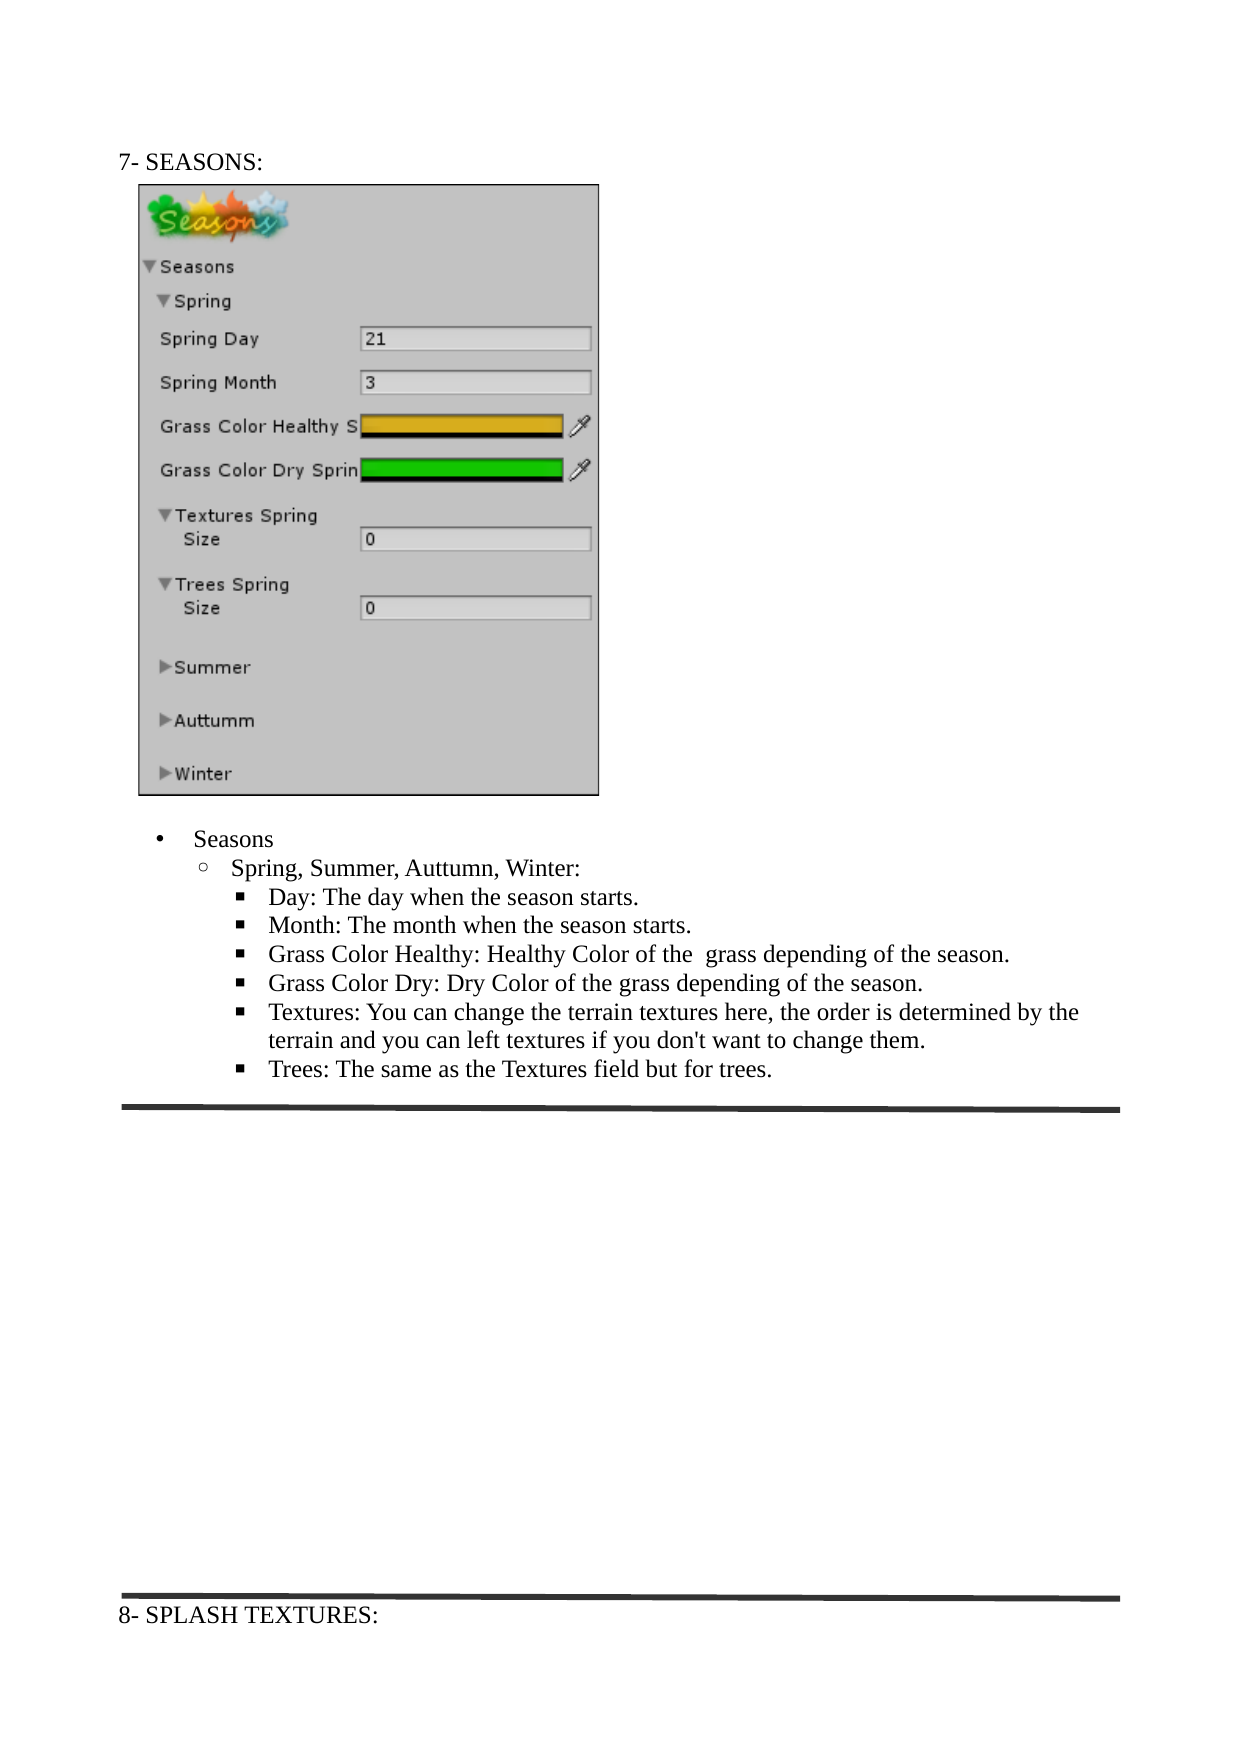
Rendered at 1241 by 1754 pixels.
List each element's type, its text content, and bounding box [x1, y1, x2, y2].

list Day: The day when the season starts. [231, 882, 1122, 910]
text 7- SEASONS: [118, 147, 1122, 176]
list Grass Color Healthy: Healthy Color of the grass depending of the season. [231, 939, 1122, 968]
list Month: The month when the season starts. [231, 910, 1122, 939]
list Seasons [156, 824, 1122, 853]
picture [138, 184, 600, 796]
text 8- SPLASH TEXTURES: [118, 1600, 1122, 1629]
list Trees: The same as the Textures field but for trees. [231, 1054, 1122, 1083]
list Grass Color Dry: Dry Color of the grass depending of the season. [231, 968, 1122, 997]
list Textures: You can change the terrain textures here, the order is determined by the terrain and you can left textures if you don't want to change them. [231, 997, 1122, 1054]
list Spring, Summer, Auttumn, Winter: [193, 853, 1122, 882]
